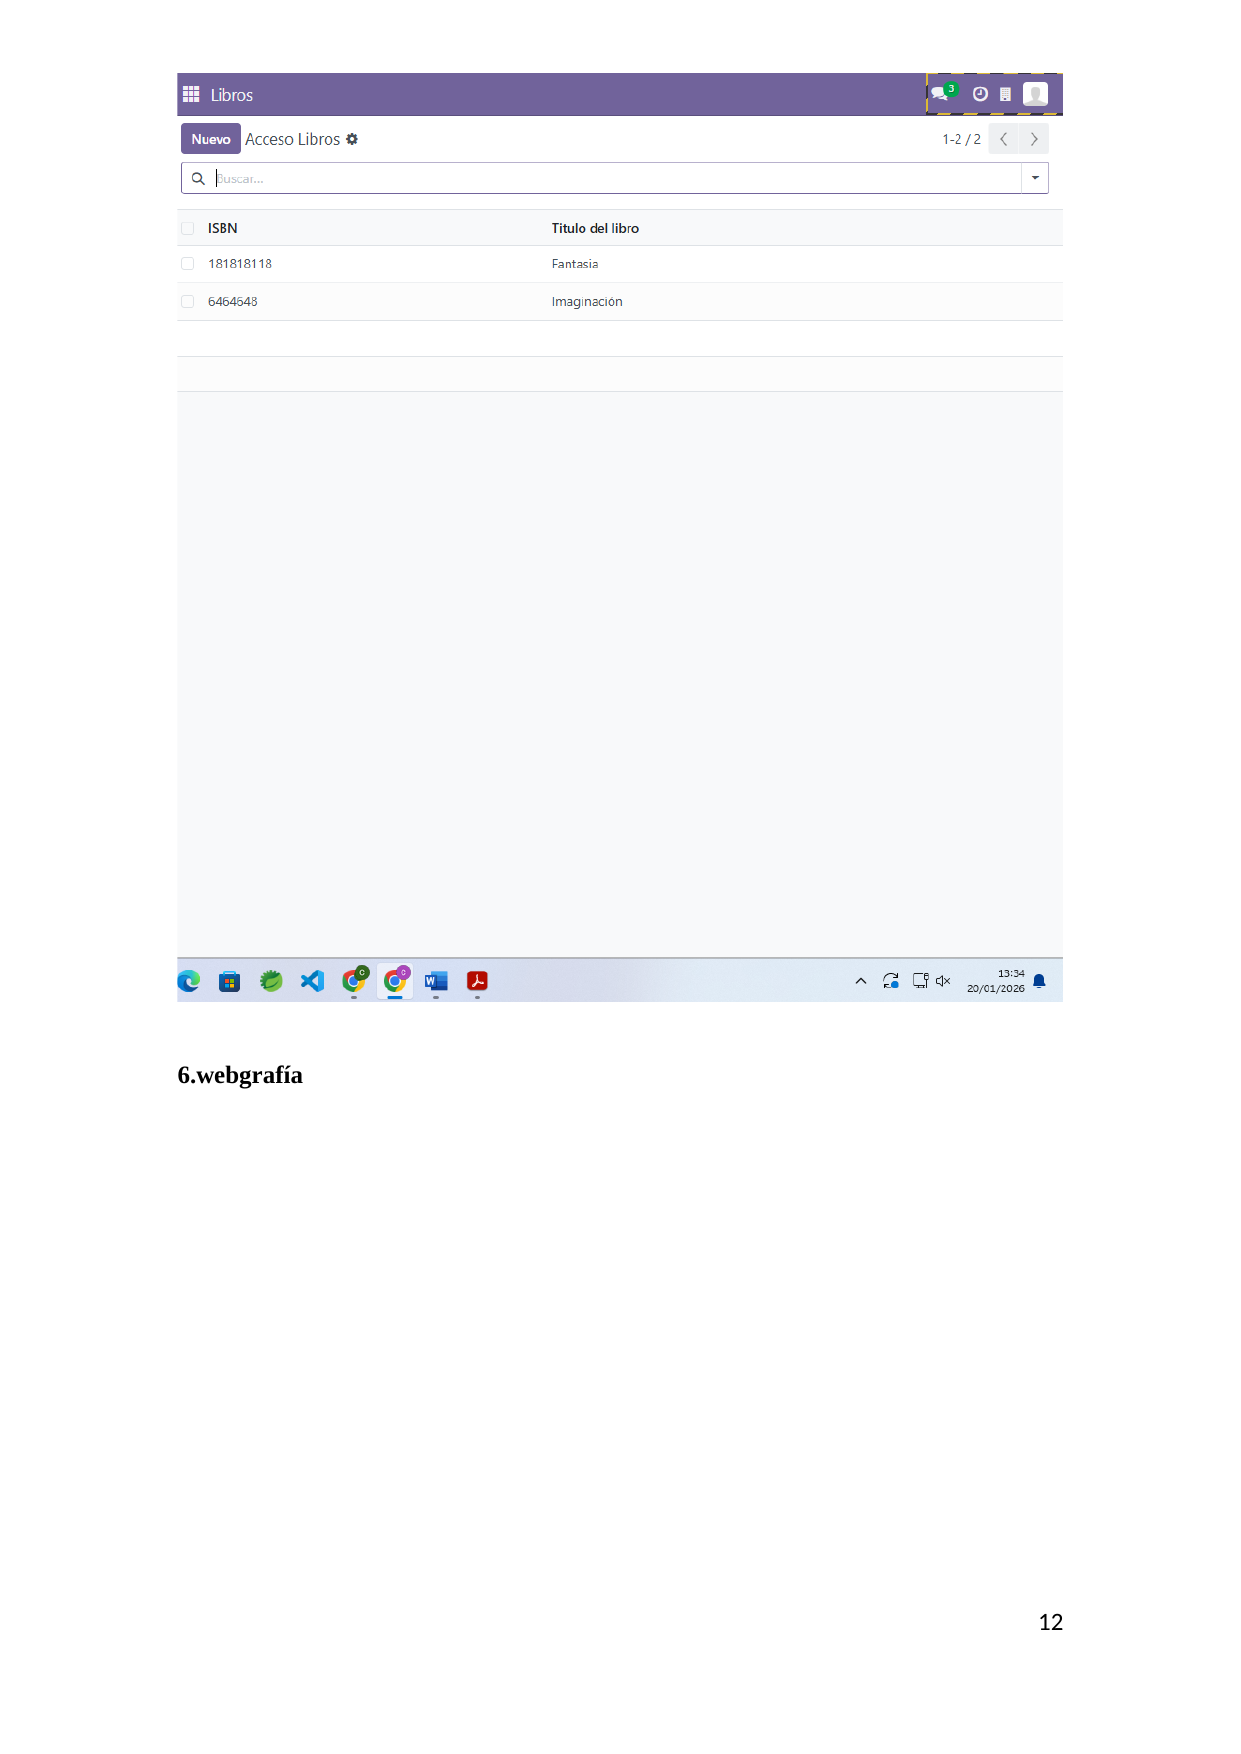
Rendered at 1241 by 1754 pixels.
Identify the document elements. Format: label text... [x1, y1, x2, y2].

subtitle 6.webgrafía [177, 1060, 1063, 1089]
